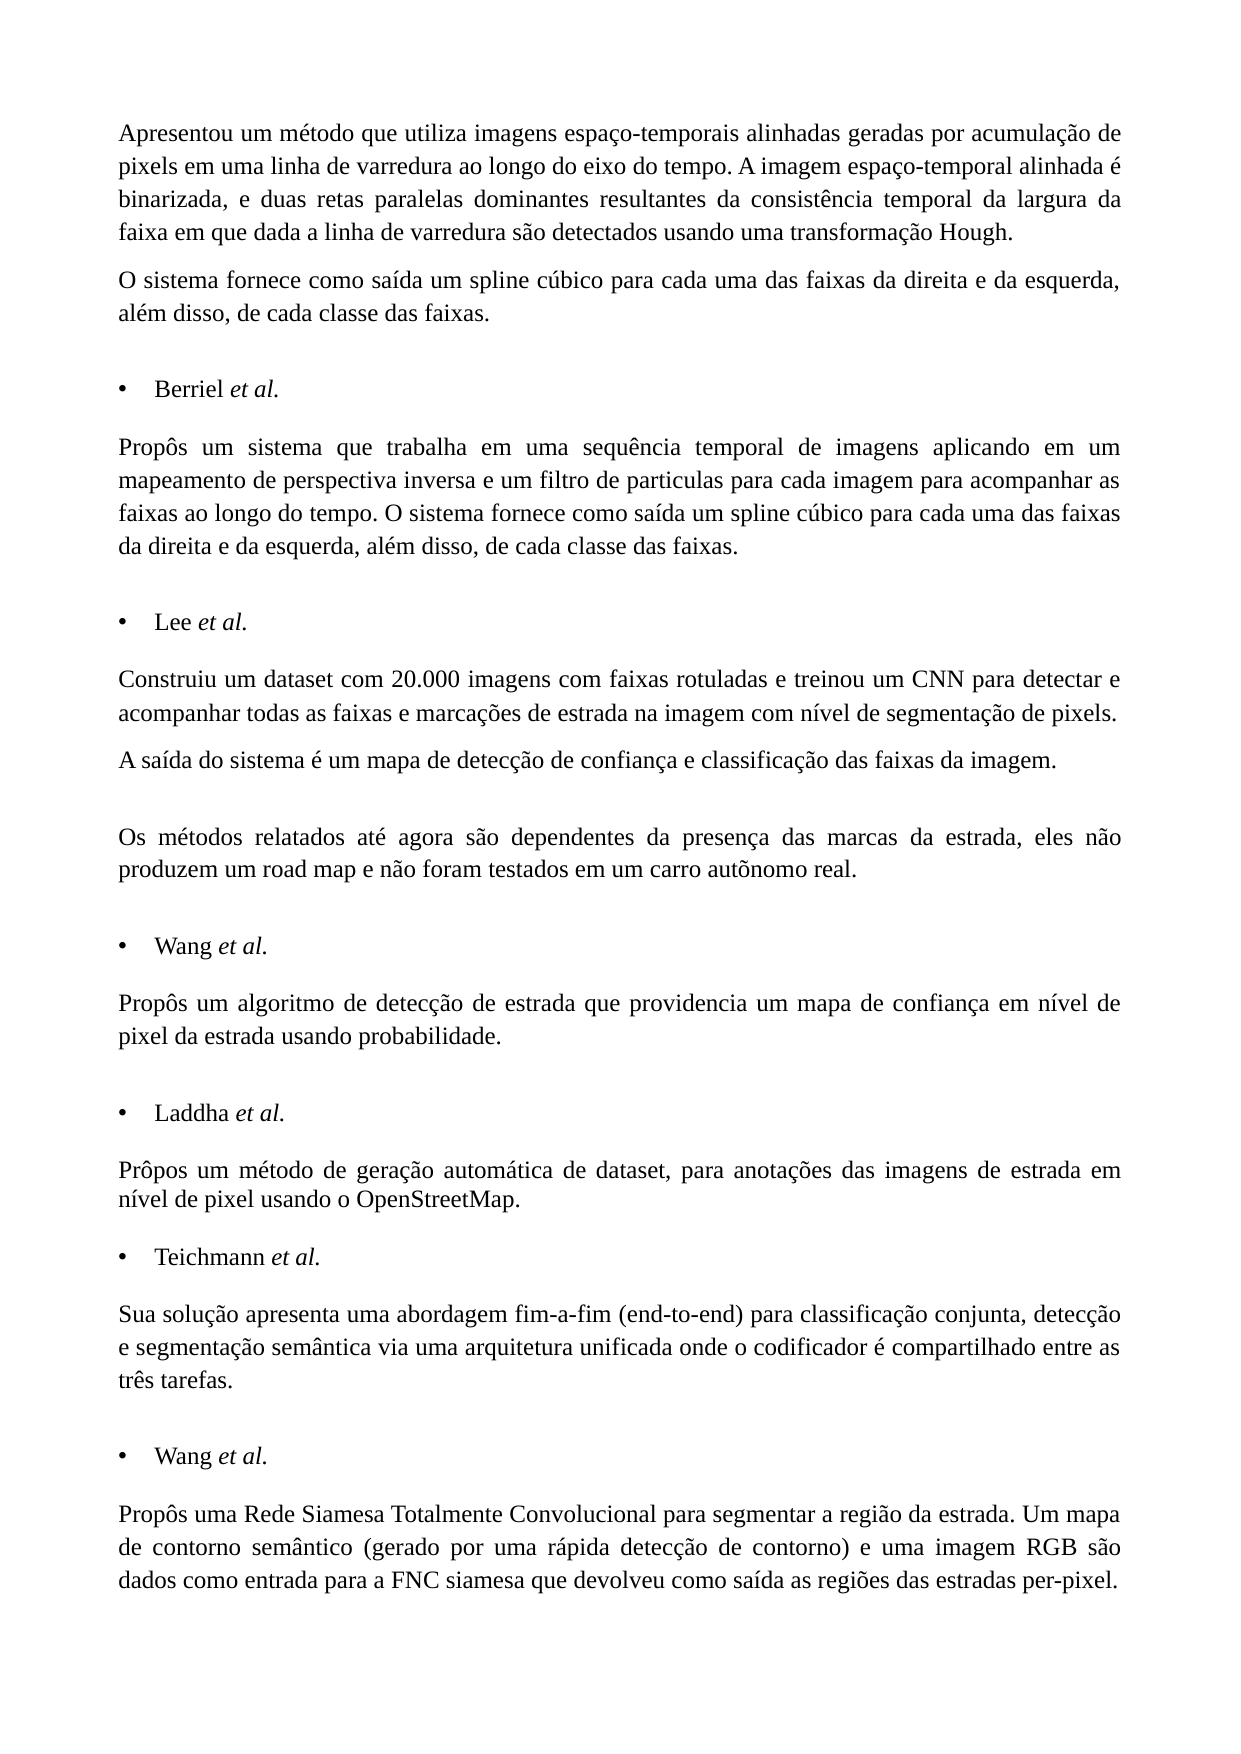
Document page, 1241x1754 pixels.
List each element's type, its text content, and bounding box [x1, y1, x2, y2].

list Wang et al. [118, 931, 1122, 960]
list Lee et al. [118, 607, 1122, 636]
text Propôs um sistema que trabalha em uma sequência temporal de imagens aplicando em um mapeamento de perspectiva inversa e um filtro de particulas para cada imagem para acompanhar as faixas ao longo do tempo. O sistema fornece como saída um spline cúbico para cada uma das faixas da direita e da esquerda, além disso, de cada classe das faixas. [118, 432, 1122, 559]
list Prôpos um método de geração automática de dataset, para anotações das imagens de estrada em nível de pixel usando o OpenStreetMap. [118, 1155, 1122, 1213]
list Teichmann et al. [118, 1242, 1122, 1270]
list Wang et al. [118, 1441, 1122, 1470]
text A saída do sistema é um mapa de detecção de confiança e classificação das faixas da imagem. [118, 745, 1122, 774]
text Apresentou um método que utiliza imagens espaço-temporais alinhadas geradas por acumulação de pixels em uma linha de varredura ao longo do eixo do tempo. A imagem espaço-temporal alinhada é binarizada, e duas retas paralelas dominantes resultantes da consistência temporal da largura da faixa em que dada a linha de varredura são detectados usando uma transformação Hough. [118, 118, 1122, 246]
text O sistema fornece como saída um spline cúbico para cada uma das faixas da direita e da esquerda, além disso, de cada classe das faixas. [118, 265, 1122, 327]
text Propôs um algoritmo de detecção de estrada que providencia um mapa de confiança em nível de pixel da estrada usando probabilidade. [118, 988, 1122, 1050]
text Propôs uma Rede Siamesa Totalmente Convolucional para segmentar a região da estrada. Um mapa de contorno semântico (gerado por uma rápida detecção de contorno) e uma imagem RGB são dados como entrada para a FNC siamesa que devolveu como saída as regiões das estradas per-pixel. [118, 1499, 1122, 1594]
list Laddha et al. [118, 1098, 1122, 1127]
list Berriel et al. [118, 374, 1122, 403]
text Os métodos relatados até agora são dependentes da presença das marcas da estrada, eles não produzem um road map e não foram testados em um carro autõnomo real. [118, 822, 1122, 883]
text Sua solução apresenta uma abordagem fim-a-fim (end-to-end) para classificação conjunta, detecção e segmentação semântica via uma arquitetura unificada onde o codificador é compartilhado entre as três tarefas. [118, 1299, 1122, 1394]
text Construiu um dataset com 20.000 imagens com faixas rotuladas e treinou um CNN para detectar e acompanhar todas as faixas e marcações de estrada na imagem com nível de segmentação de pixels. [118, 664, 1122, 726]
